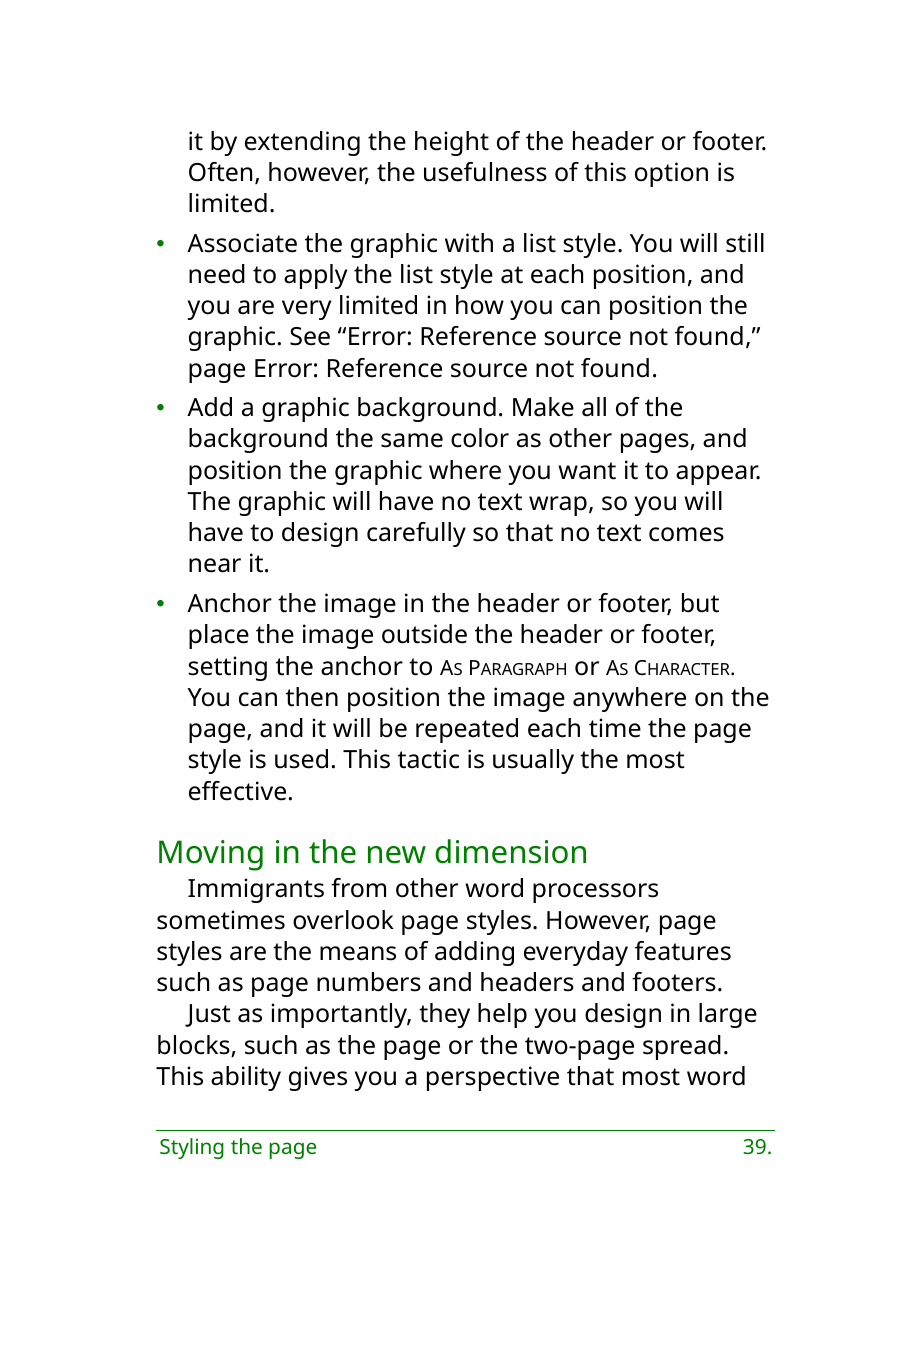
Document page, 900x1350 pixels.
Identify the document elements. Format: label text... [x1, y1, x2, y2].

list it by extending the height of the header or footer. Often, however, the usefulness of this option is limited. [156, 125, 775, 219]
list Anchor the image in the header or footer, but place the image outside the header or footer, setting the anchor to As Paragraph or As Character. You can then position the image anywhere on the page, and it will be repeated each time the page style is used. This tactic is usually the most effective. [156, 587, 775, 806]
list Associate the graphic with a list style. You will still need to apply the list style at each position, and you are very limited in how you can position the graphic. See “Error: Reference source not found,” page Error: Reference source not found. [156, 227, 775, 383]
text Immigrants from other word processors sometimes overlook page styles. However, page styles are the means of adding everyday features such as page numbers and headers and footers. [156, 873, 775, 998]
subtitle Moving in the new dimension [156, 830, 775, 873]
text Just as importantly, they help you design in large blocks, such as the page or the two-page spread. This ability gives you a perspective that most word [156, 998, 775, 1092]
list Add a graphic background. Make all of the background the same color as other pages, and position the graphic where you want it to appear. The graphic will have no text wrap, so you will have to design carefully so that no text comes near it. [156, 392, 775, 579]
